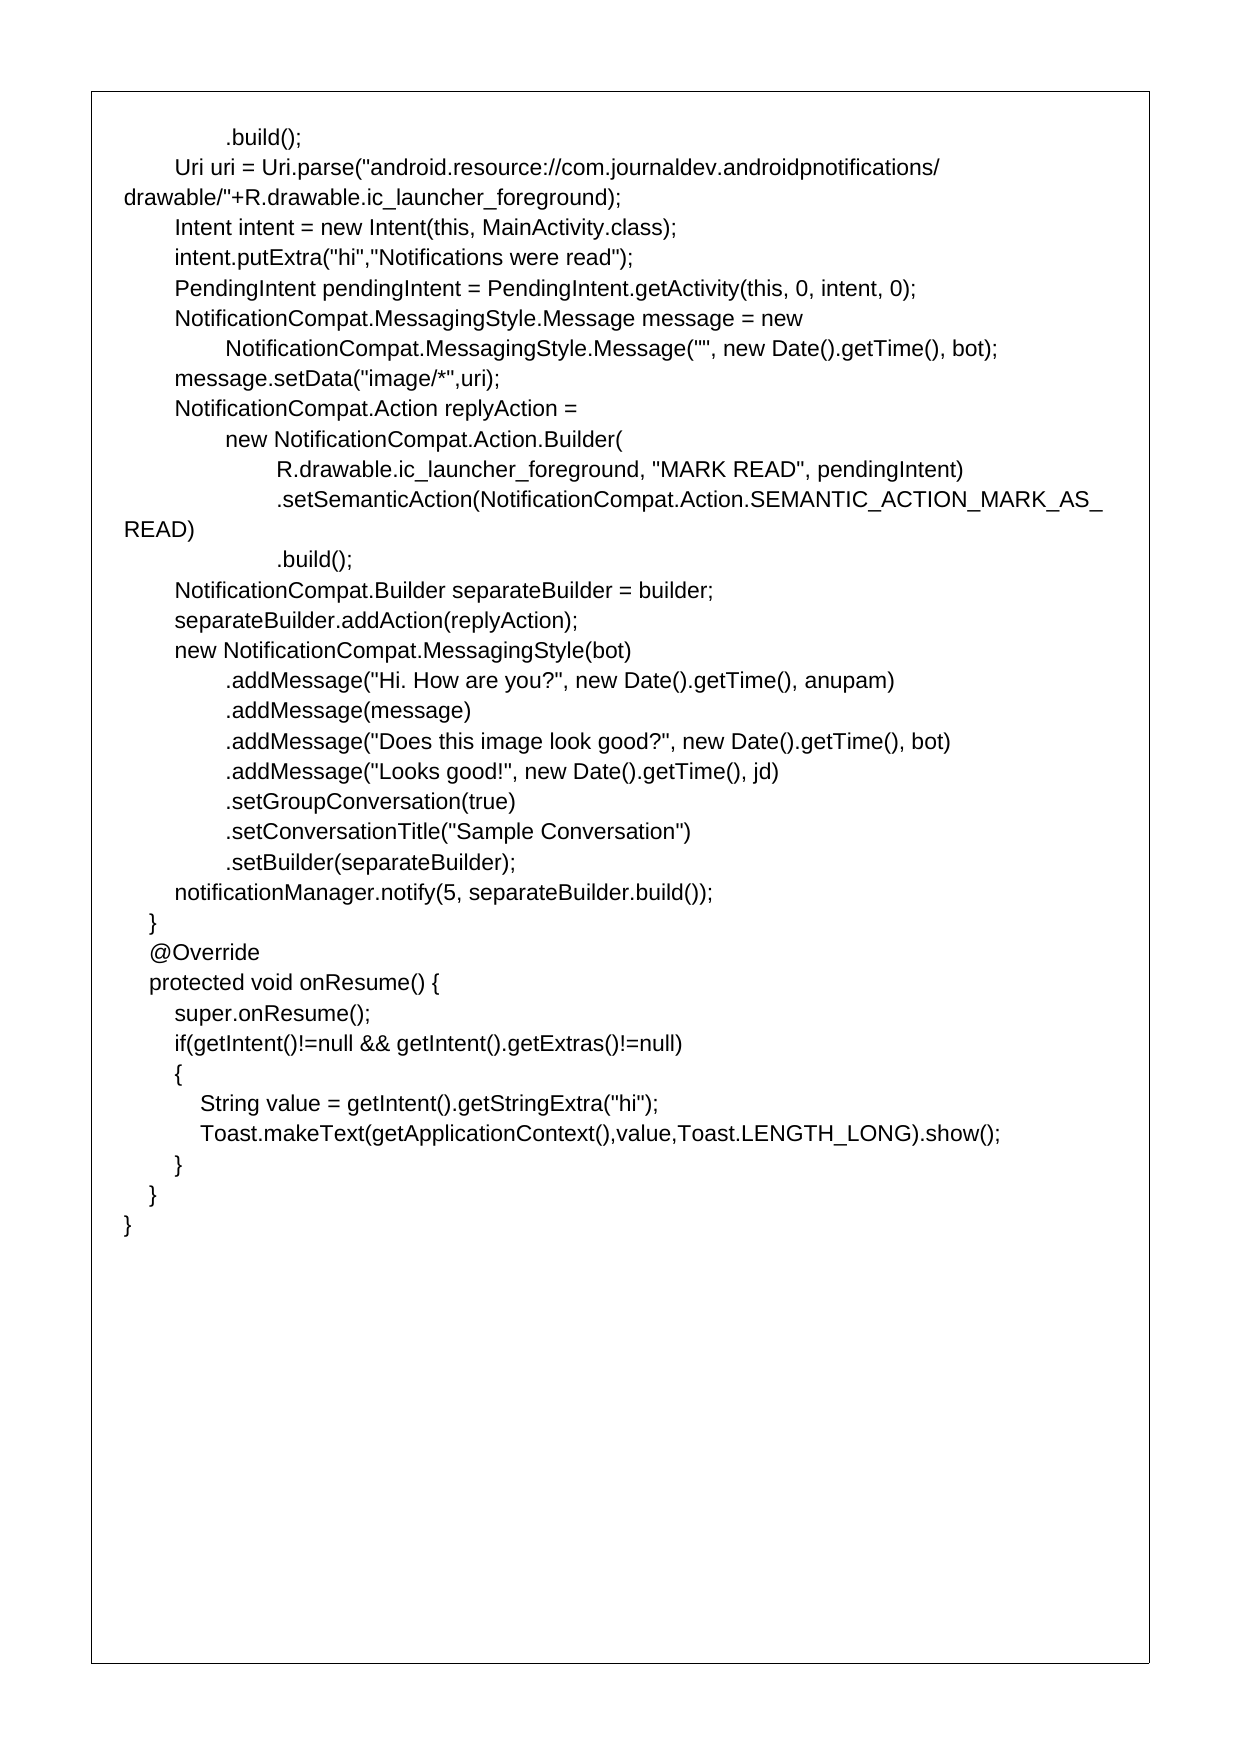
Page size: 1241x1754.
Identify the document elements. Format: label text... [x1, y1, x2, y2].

text NotificationCompat.Builder separateBuilder = builder; [123, 577, 1117, 603]
text if(getIntent()!=null && getIntent().getExtras()!=null) [123, 1030, 1117, 1056]
text .addMessage("Looks good!", new Date().getTime(), jd) [123, 758, 1117, 784]
text } [123, 1151, 1117, 1177]
text R.drawable.ic_launcher_foreground, "MARK READ", pendingIntent) [123, 456, 1117, 482]
text .build(); [123, 123, 1117, 150]
text new NotificationCompat.MessagingStyle(bot) [123, 637, 1117, 663]
text String value = getIntent().getStringExtra("hi"); [123, 1090, 1117, 1117]
text separateBuilder.addAction(replyAction); [123, 607, 1117, 633]
text message.setData("image/*",uri); [123, 365, 1117, 392]
text Uri uri = Uri.parse("android.resource://com.journaldev.androidpnotifications/drawable/"+R.drawable.ic_launcher_foreground); [123, 154, 1117, 210]
text intent.putExtra("hi","Notifications were read"); [123, 244, 1117, 271]
text protected void onResume() { [123, 969, 1117, 996]
text NotificationCompat.Action replyAction = [123, 395, 1117, 422]
text .setSemanticAction(NotificationCompat.Action.SEMANTIC_ACTION_MARK_AS_READ) [123, 486, 1117, 543]
text NotificationCompat.MessagingStyle.Message("", new Date().getTime(), bot); [123, 335, 1117, 361]
text PendingIntent pendingIntent = PendingIntent.getActivity(this, 0, intent, 0); [123, 274, 1117, 301]
text Toast.makeText(getApplicationContext(),value,Toast.LENGTH_LONG).show(); [123, 1120, 1117, 1147]
text { [123, 1060, 1117, 1086]
text } [123, 909, 1117, 935]
text } [123, 1181, 1117, 1207]
text super.onResume(); [123, 999, 1117, 1026]
text .addMessage(message) [123, 697, 1117, 724]
text .setGroupConversation(true) [123, 788, 1117, 814]
text .addMessage("Does this image look good?", new Date().getTime(), bot) [123, 728, 1117, 754]
text Intent intent = new Intent(this, MainActivity.class); [123, 214, 1117, 241]
text notificationManager.notify(5, separateBuilder.build()); [123, 879, 1117, 905]
text .build(); [123, 546, 1117, 573]
text .setBuilder(separateBuilder); [123, 848, 1117, 875]
text } [123, 1211, 1117, 1237]
text .addMessage("Hi. How are you?", new Date().getTime(), anupam) [123, 667, 1117, 694]
text NotificationCompat.MessagingStyle.Message message = new [123, 305, 1117, 331]
text new NotificationCompat.Action.Builder( [123, 426, 1117, 452]
text .setConversationTitle("Sample Conversation") [123, 818, 1117, 845]
text @Override [123, 939, 1117, 966]
